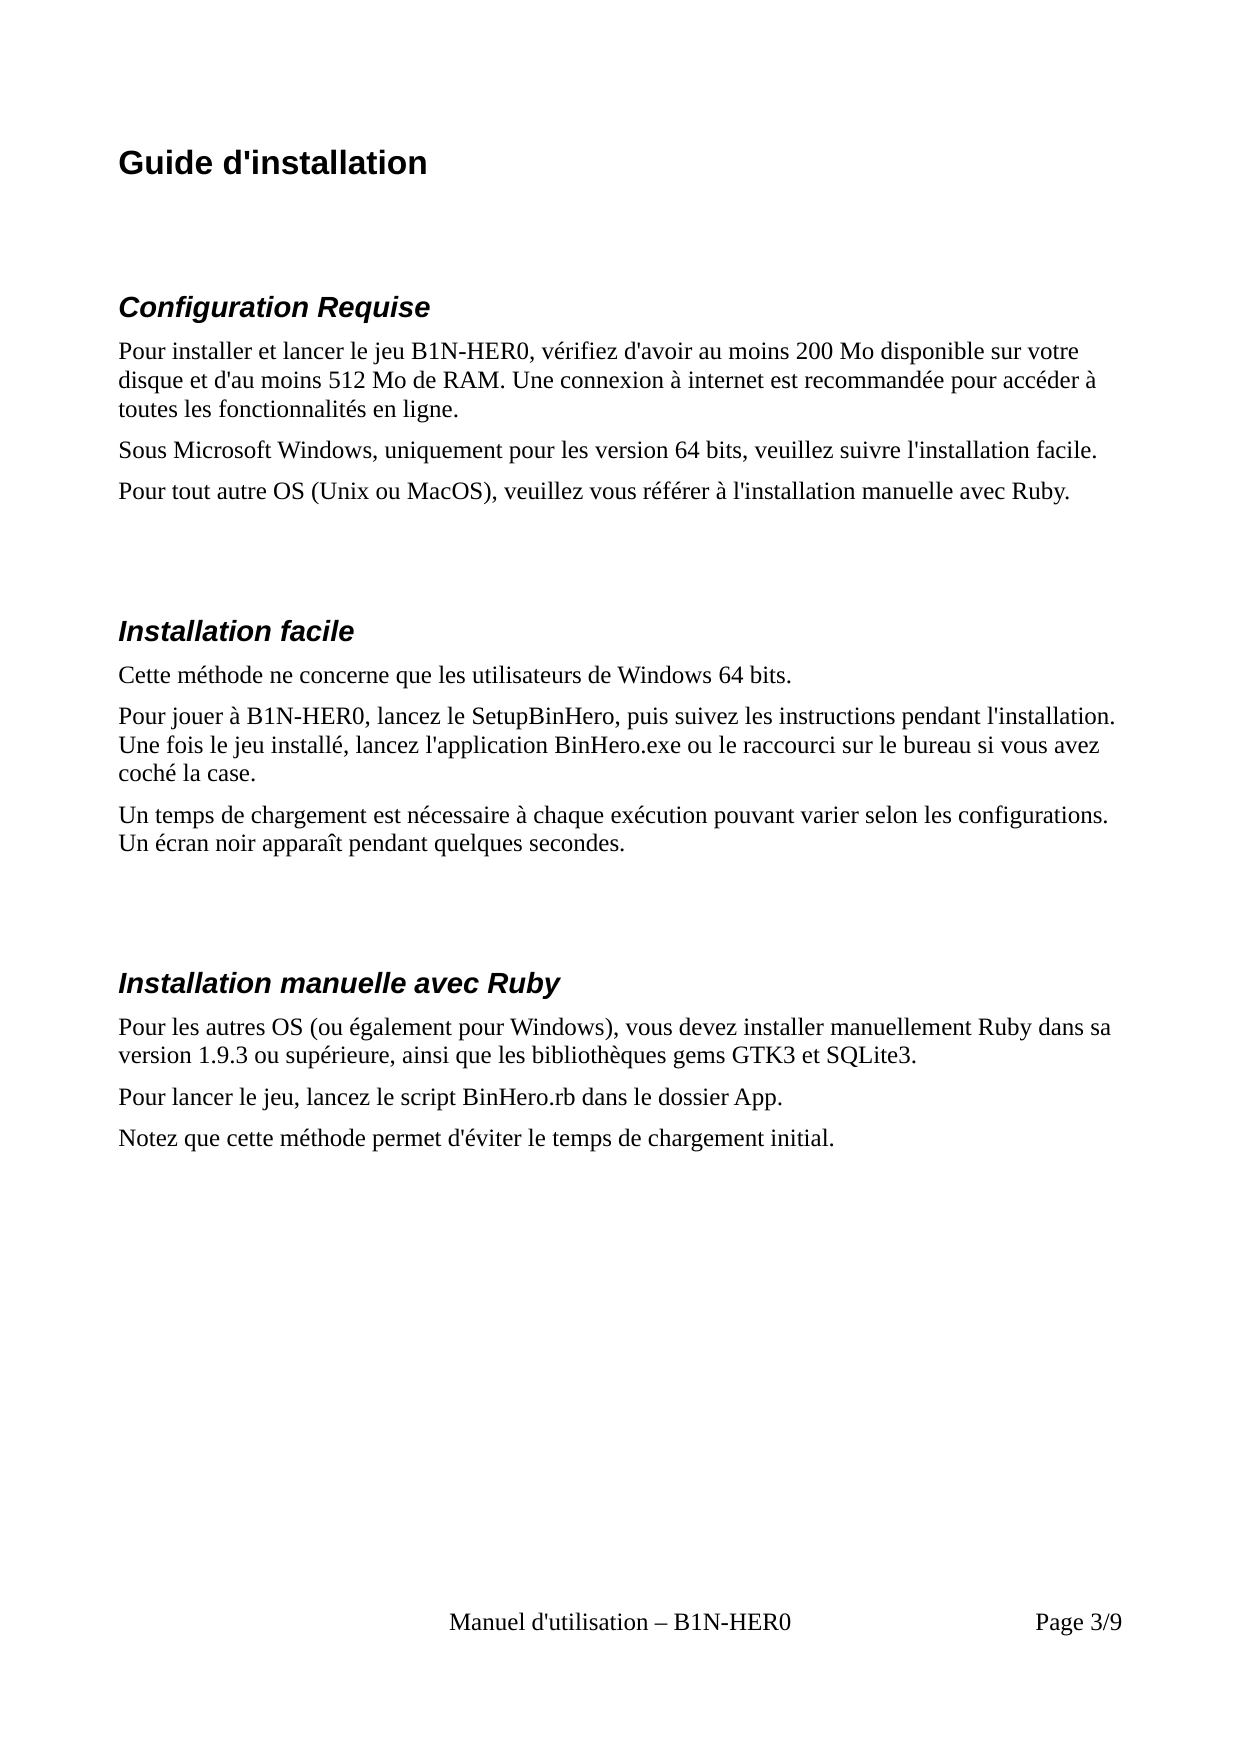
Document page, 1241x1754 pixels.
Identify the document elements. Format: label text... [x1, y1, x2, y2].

text Pour les autres OS (ou également pour Windows), vous devez installer manuellement Ruby dans sa version 1.9.3 ou supérieure, ainsi que les bibliothèques gems GTK3 et SQLite3. [118, 1012, 1122, 1069]
subtitle Installation facile [118, 614, 1122, 647]
text Pour tout autre OS (Unix ou MacOS), veuillez vous référer à l'installation manuelle avec Ruby. [118, 476, 1122, 505]
text Un temps de chargement est nécessaire à chaque exécution pouvant varier selon les configurations. Un écran noir apparaît pendant quelques secondes. [118, 800, 1122, 857]
text Cette méthode ne concerne que les utilisateurs de Windows 64 bits. [118, 660, 1122, 688]
text Pour jouer à B1N-HER0, lancez le SetupBinHero, puis suivez les instructions pendant l'installation. Une fois le jeu installé, lancez l'application BinHero.exe ou le raccourci sur le bureau si vous avez coché la case. [118, 701, 1122, 787]
subtitle Installation manuelle avec Ruby [118, 966, 1122, 999]
text Pour installer et lancer le jeu B1N-HER0, vérifiez d'avoir au moins 200 Mo disponible sur votre disque et d'au moins 512 Mo de RAM. Une connexion à internet est recommandée pour accéder à toutes les fonctionnalités en ligne. [118, 336, 1122, 423]
text Sous Microsoft Windows, uniquement pour les version 64 bits, veuillez suivre l'installation facile. [118, 435, 1122, 464]
subtitle Configuration Requise [118, 290, 1122, 324]
text Notez que cette méthode permet d'éviter le temps de chargement initial. [118, 1123, 1122, 1152]
text Pour lancer le jeu, lancez le script BinHero.rb dans le dossier App. [118, 1082, 1122, 1111]
subtitle Guide d'installation [118, 143, 1122, 182]
